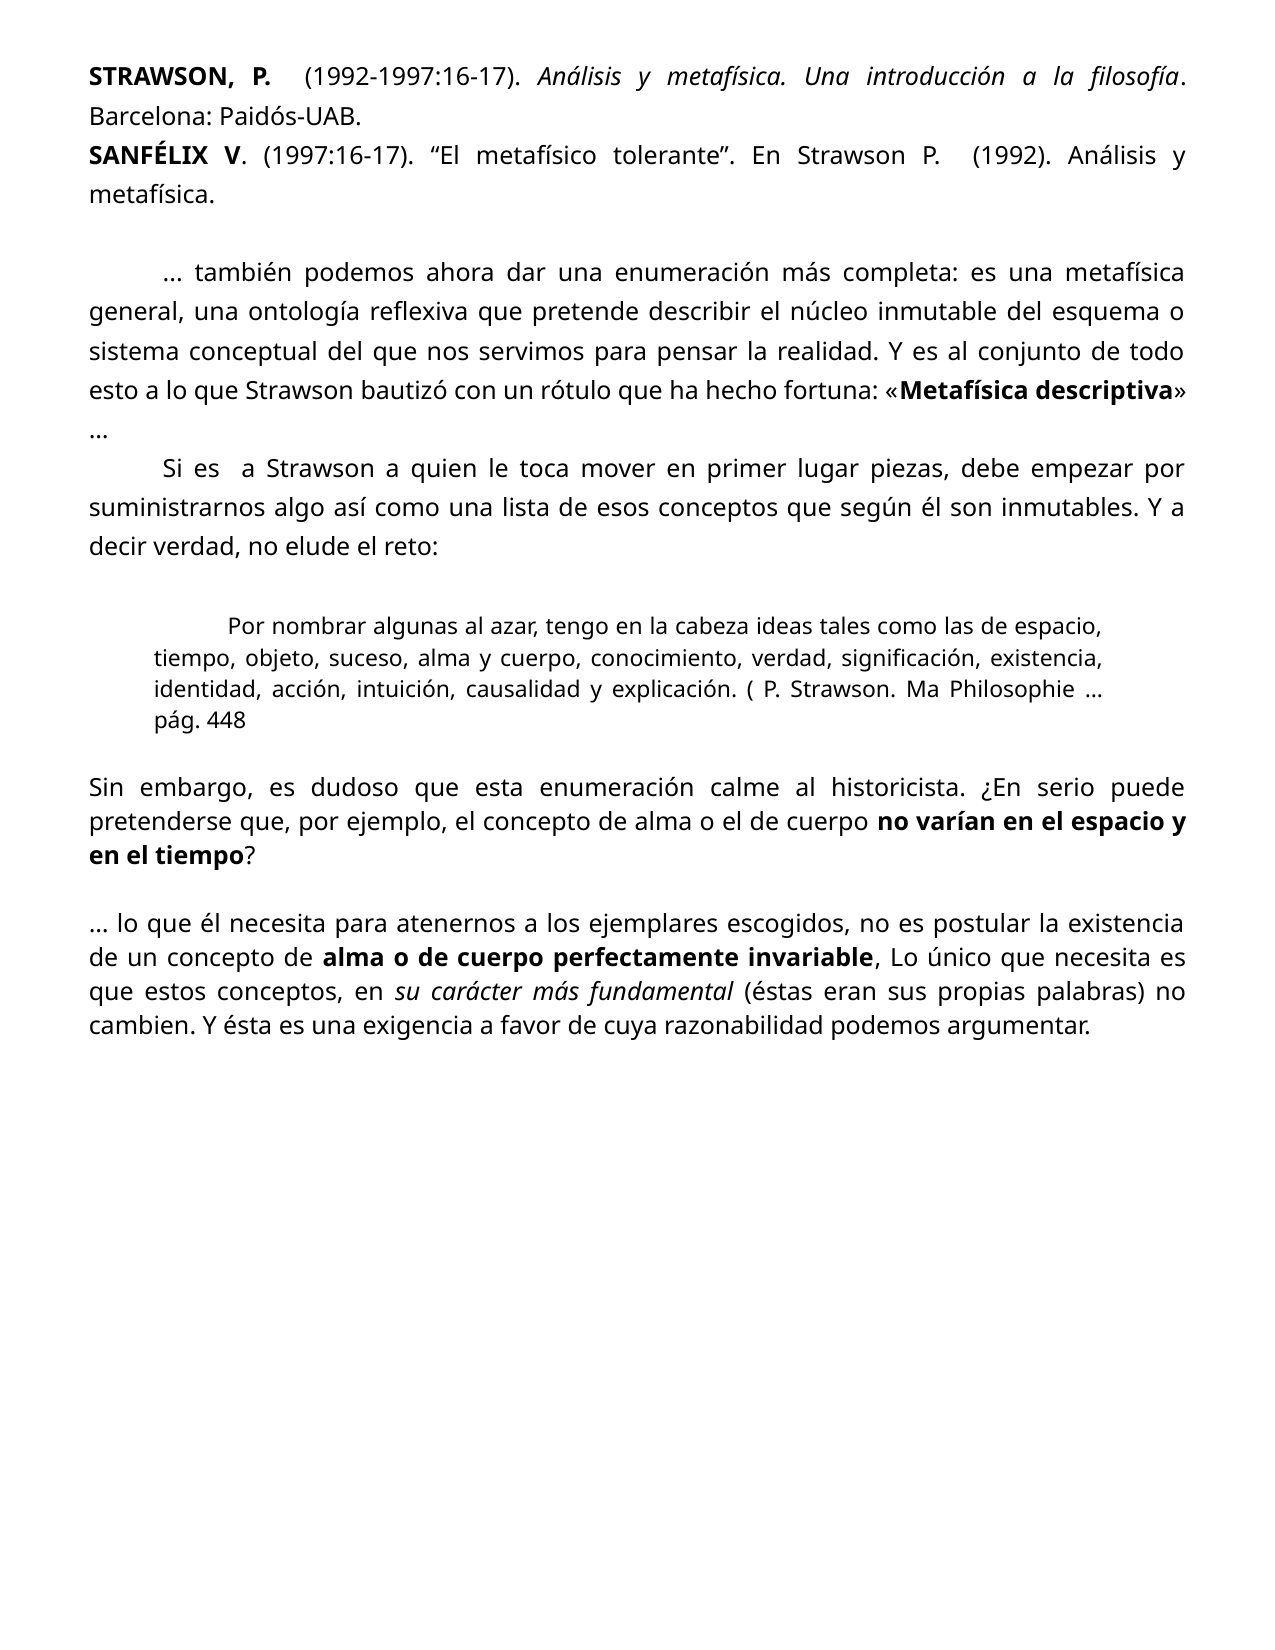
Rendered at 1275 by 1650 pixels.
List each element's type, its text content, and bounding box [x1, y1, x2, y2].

text Sin embargo, es dudoso que esta enumeración calme al historicista. ¿En serio puede pretenderse que, por ejemplo, el concepto de alma o el de cuerpo no varían en el espacio y en el tiempo? [88, 769, 1186, 871]
text Por nombrar algunas al azar, tengo en la cabeza ideas tales como las de espacio, tiempo, objeto, suceso, alma y cuerpo, conocimiento, verdad, significación, existencia, identidad, acción, intuición, causalidad y explicación. ( P. Strawson. Ma Philosophie … pág. 448 [153, 607, 1104, 735]
text STRAWSON, P. (1992-1997:16-17). Análisis y metafísica. Una introducción a la filosofía. Barcelona: Paidós-UAB. [88, 59, 1186, 132]
text Si es a Strawson a quien le toca mover en primer lugar piezas, debe empezar por suministrarnos algo así como una lista de esos conceptos que según él son inmutables. Y a decir verdad, no elude el reto: [88, 451, 1186, 563]
text ... también podemos ahora dar una enumeración más completa: es una metafísica general, una ontología reflexiva que pretende describir el núcleo inmutable del esquema o sistema conceptual del que nos servimos para pensar la realidad. Y es al conjunto de todo esto a lo que Strawson bautizó con un rótulo que ha hecho fortuna: «Metafísica descriptiva» … [88, 255, 1186, 446]
text … lo que él necesita para atenernos a los ejemplares escogidos, no es postular la existencia de un concepto de alma o de cuerpo perfectamente invariable, Lo único que necesita es que estos conceptos, en su carácter más fundamental (éstas eran sus propias palabras) no cambien. Y ésta es una exigencia a favor de cuya razonabilidad podemos argumentar. [88, 906, 1186, 1042]
text SANFÉLIX V. (1997:16-17). “El metafísico tolerante”. En Strawson P. (1992). Análisis y metafísica. [88, 137, 1186, 211]
